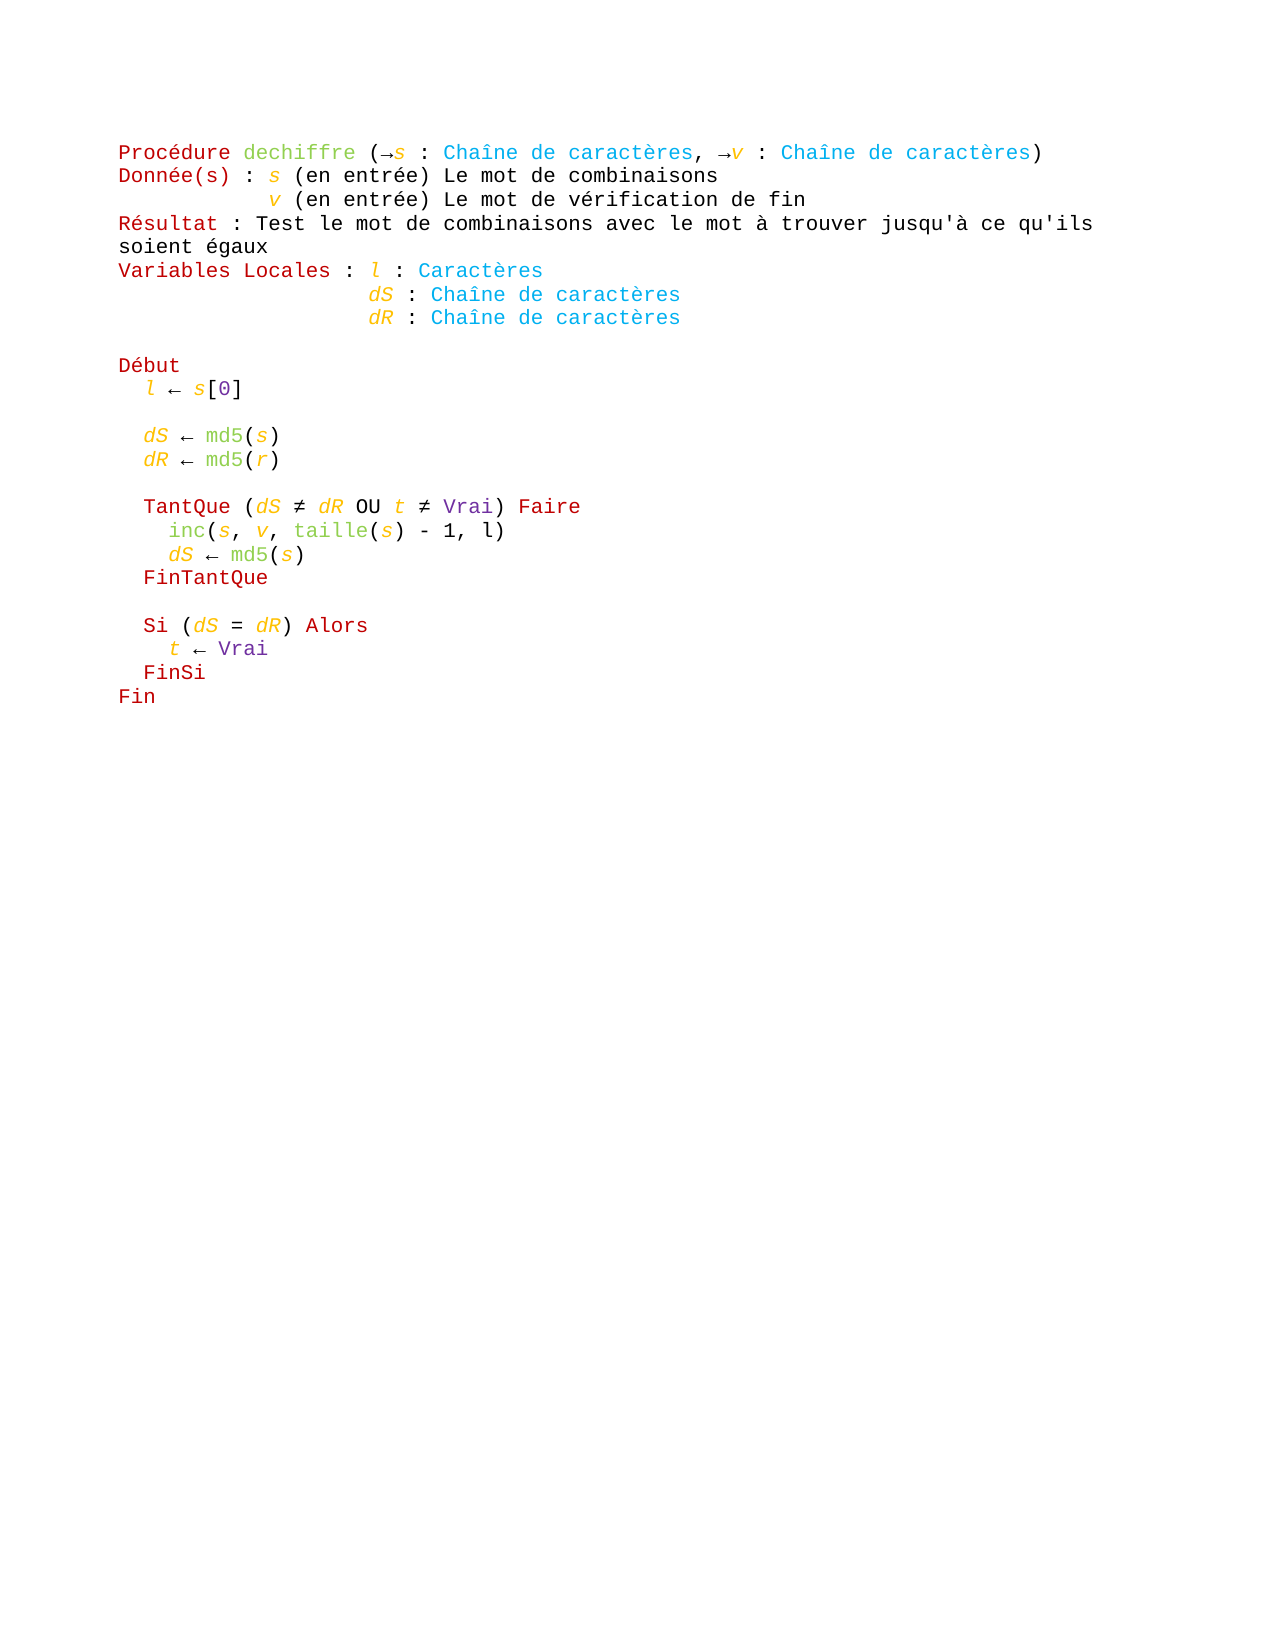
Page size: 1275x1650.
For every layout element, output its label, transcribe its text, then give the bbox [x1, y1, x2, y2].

text TantQue (dS ≠ dR OU t ≠ Vrai) Faire [118, 496, 1157, 520]
text Donnée(s) : s (en entrée) Le mot de combinaisons [118, 165, 1157, 189]
text dR ← md5(r) [118, 449, 1157, 473]
text t ← Vrai [118, 638, 1157, 662]
text v (en entrée) Le mot de vérification de fin [118, 189, 1157, 213]
text inc(s, v, taille(s) - 1, l) [118, 520, 1157, 544]
text dS : Chaîne de caractères [118, 284, 1157, 307]
text Résultat : Test le mot de combinaisons avec le mot à trouver jusqu'à ce qu'ils soient égaux [118, 213, 1157, 260]
text dS ← md5(s) [118, 544, 1157, 567]
text Procédure dechiffre (→s : Chaîne de caractères, →v : Chaîne de caractères) [118, 142, 1157, 165]
text FinSi [118, 662, 1157, 686]
text Fin [118, 686, 1157, 709]
text Variables Locales : l : Caractères [118, 260, 1157, 284]
text Si (dS = dR) Alors [118, 615, 1157, 638]
text dR : Chaîne de caractères [118, 307, 1157, 331]
text Début [118, 354, 1157, 378]
text FinTantQue [118, 567, 1157, 591]
text l ← s[0] [118, 378, 1157, 402]
text dS ← md5(s) [118, 426, 1157, 449]
